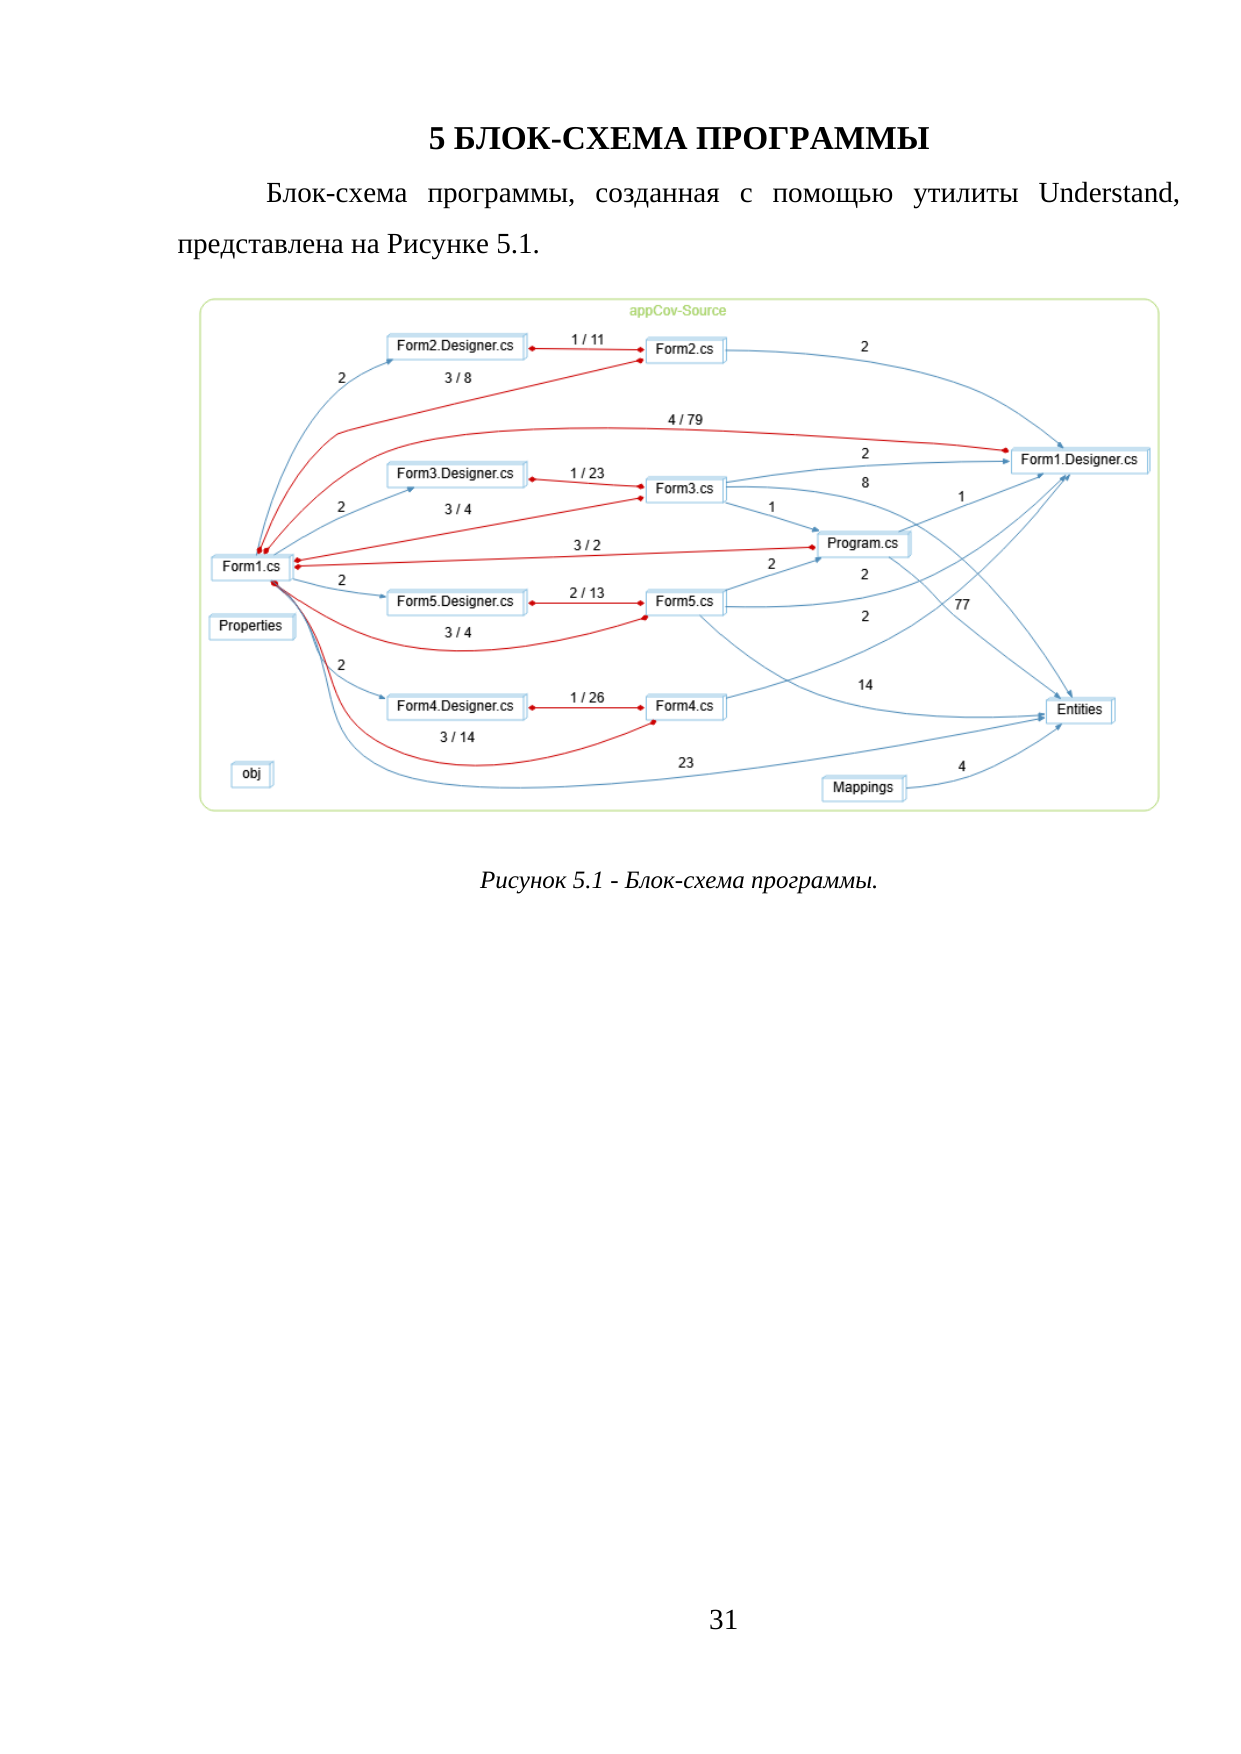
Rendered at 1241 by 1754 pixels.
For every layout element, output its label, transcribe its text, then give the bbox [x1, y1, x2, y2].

text Рисунок 5.1 - Блок-схема программы. [177, 834, 1181, 894]
text Блок-схема программы, созданная с помощью утилиты Understand, представлена на Рисунке 5.1. [177, 176, 1181, 259]
picture [177, 276, 1182, 834]
subtitle 5 БЛОК-СХЕМА ПРОГРАММЫ [177, 118, 1181, 156]
